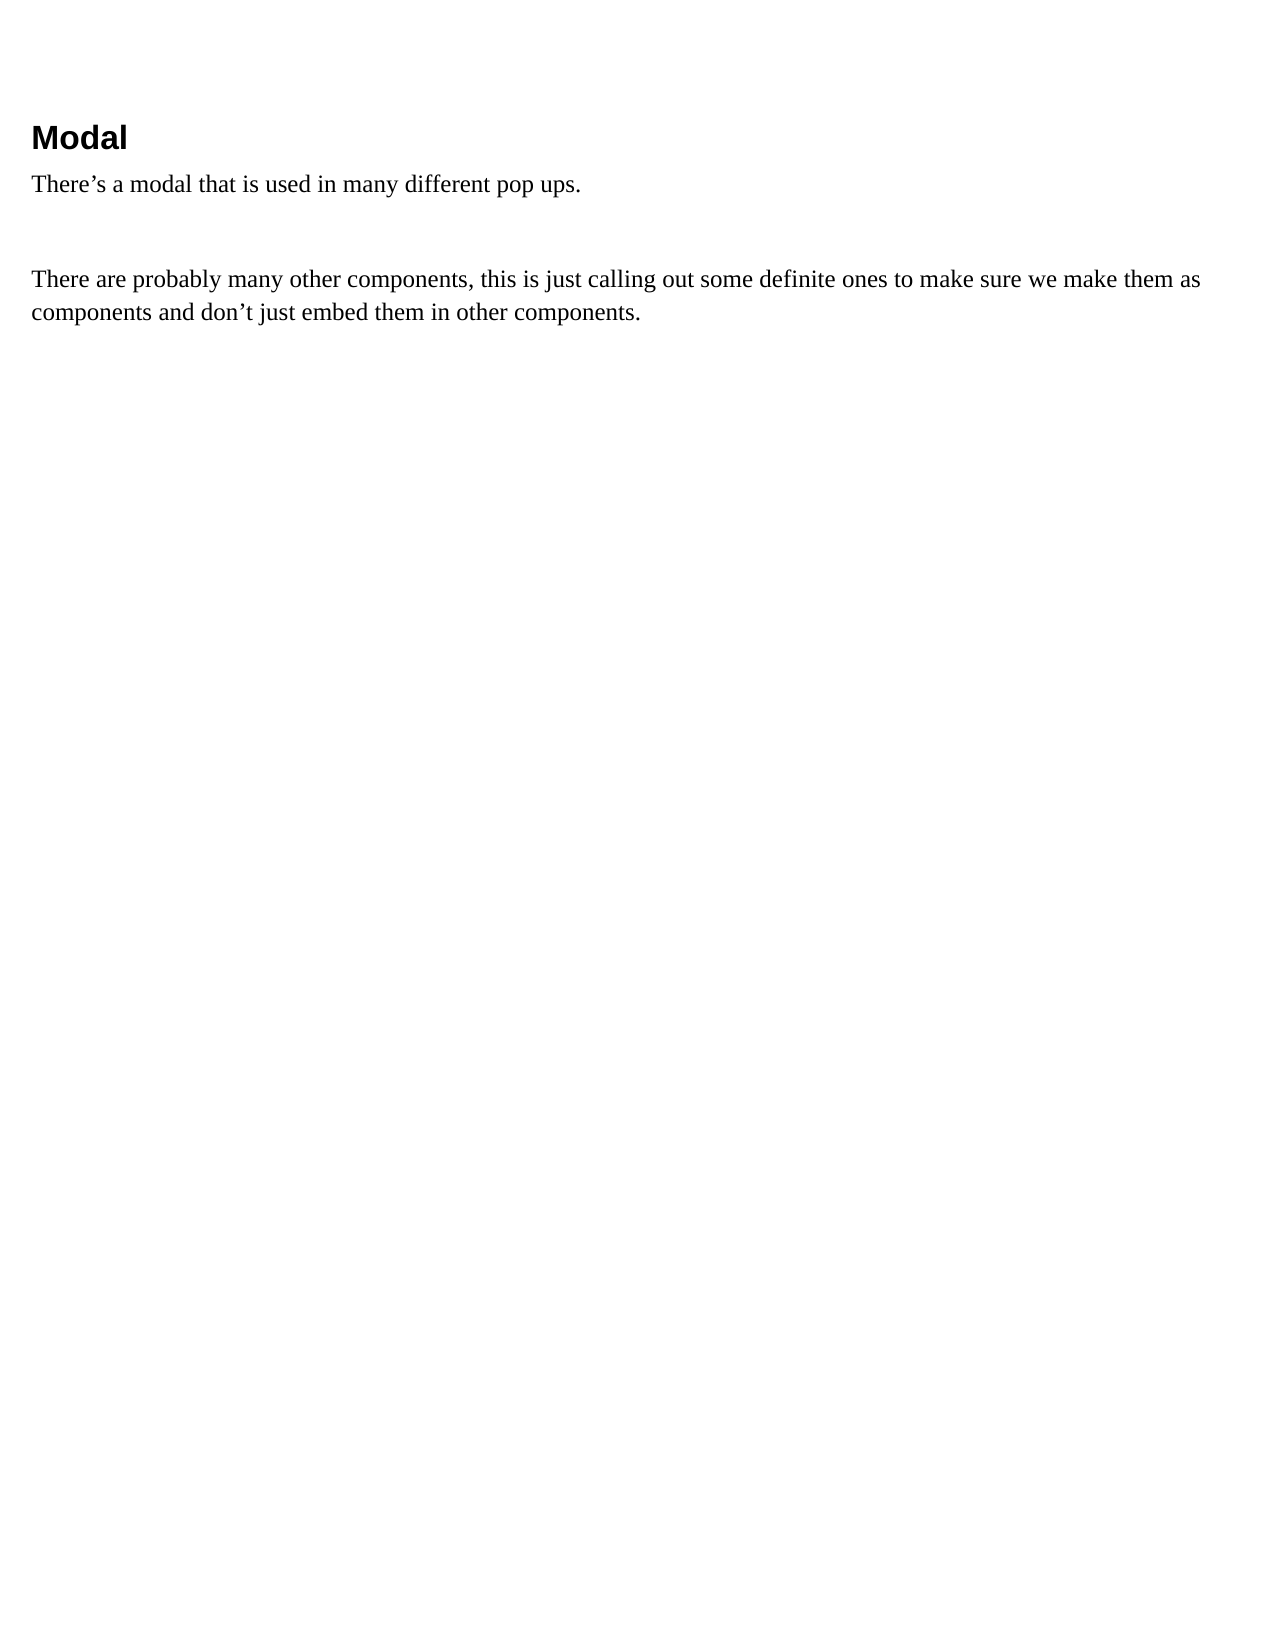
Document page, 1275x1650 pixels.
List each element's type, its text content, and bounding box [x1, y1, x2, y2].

subtitle Modal [31, 118, 1250, 157]
text There’s a modal that is used in many different pop ups. [31, 169, 1250, 198]
text There are probably many other components, this is just calling out some definite ones to make sure we make them as components and don’t just embed them in other components. [31, 264, 1250, 326]
